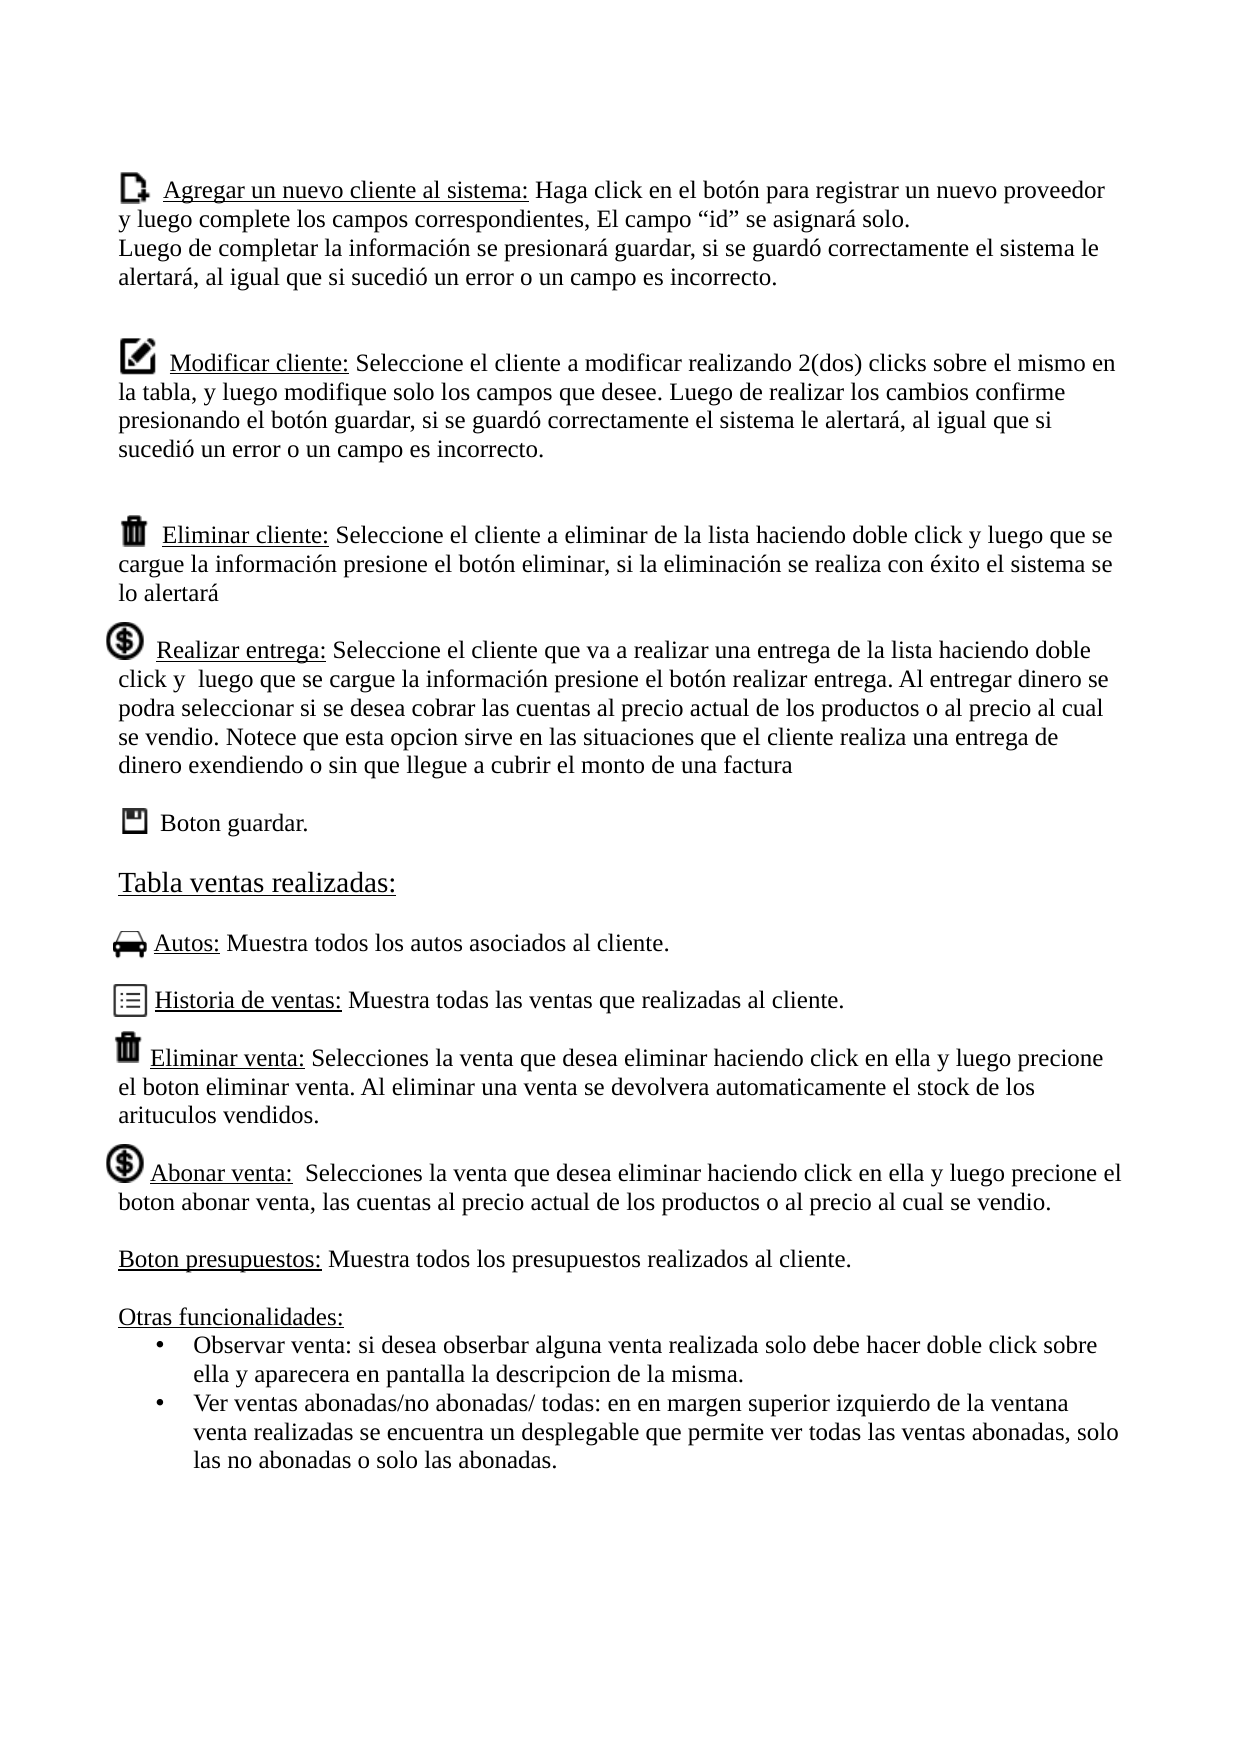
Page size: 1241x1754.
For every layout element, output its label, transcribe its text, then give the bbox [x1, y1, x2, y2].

picture [112, 984, 148, 1017]
text Autos: Muestra todos los autos asociados al cliente. [118, 928, 1122, 957]
text Modificar cliente: Seleccione el cliente a modificar realizando 2(dos) clicks sobre el mismo en la tabla, y luego modifique solo los campos que desee. Luego de realizar los cambios confirme presionando el botón guardar, si se guardó correctamente el sistema le alertará, al igual que si sucedió un error o un campo es incorrecto. [118, 348, 1122, 463]
text Boton presupuestos: Muestra todos los presupuestos realizados al cliente. [118, 1244, 1122, 1273]
text Luego de completar la información se presionará guardar, si se guardó correctamente el sistema le alertará, al igual que si sucedió un error o un campo es incorrecto. [118, 233, 1122, 291]
picture [118, 515, 150, 547]
text Realizar entrega: Seleccione el cliente que va a realizar una entrega de la lista haciendo doble click y luego que se cargue la información presione el botón realizar entrega. Al entregar dinero se podra seleccionar si se desea cobrar las cuentas al precio actual de los productos o al precio al cual se vendio. Notece que esta opcion sirve en las situaciones que el cliente realiza una entrega de dinero exendiendo o sin que llegue a cubrir el monto de una factura [118, 636, 1122, 779]
list Ver ventas abonadas/no abonadas/ todas: en en margen superior izquierdo de la ventana venta realizadas se encuentra un desplegable que permite ver todas las ventas abonadas, solo las no abonadas o solo las abonadas. [156, 1388, 1122, 1474]
text Eliminar cliente: Seleccione el cliente a eliminar de la lista haciendo doble click y luego que se cargue la información presione el botón eliminar, si la eliminación se realiza con éxito el sistema se lo alertará [118, 521, 1122, 607]
text Eliminar venta: Selecciones la venta que desea eliminar haciendo click en ella y luego precione el boton eliminar venta. Al eliminar una venta se devolvera automaticamente el stock de los arituculos vendidos. [118, 1043, 1122, 1129]
text y luego complete los campos correspondientes, El campo “id” se asignará solo. [118, 204, 1122, 233]
text Tabla ventas realizadas: [118, 866, 1122, 899]
text Agregar un nuevo cliente al sistema: Haga click en el botón para registrar un nuevo proveedor [151, 176, 1122, 204]
picture [119, 172, 151, 204]
picture [106, 622, 144, 660]
text Otras funcionalidades: [118, 1302, 1122, 1330]
text Abonar venta: Selecciones la venta que desea eliminar haciendo click en ella y luego precione el boton abonar venta, las cuentas al precio actual de los productos o al precio al cual se vendio. [118, 1158, 1122, 1215]
text Boton guardar. [118, 808, 1122, 837]
text Historia de ventas: Muestra todas las ventas que realizadas al cliente. [148, 985, 1122, 1014]
picture [122, 808, 148, 834]
list Observar venta: si desea obserbar alguna venta realizada solo debe hacer doble click sobre ella y aparecera en pantalla la descripcion de la misma. [156, 1330, 1122, 1388]
picture [113, 931, 147, 966]
picture [106, 1144, 144, 1183]
picture [119, 338, 157, 376]
picture [112, 1031, 144, 1063]
